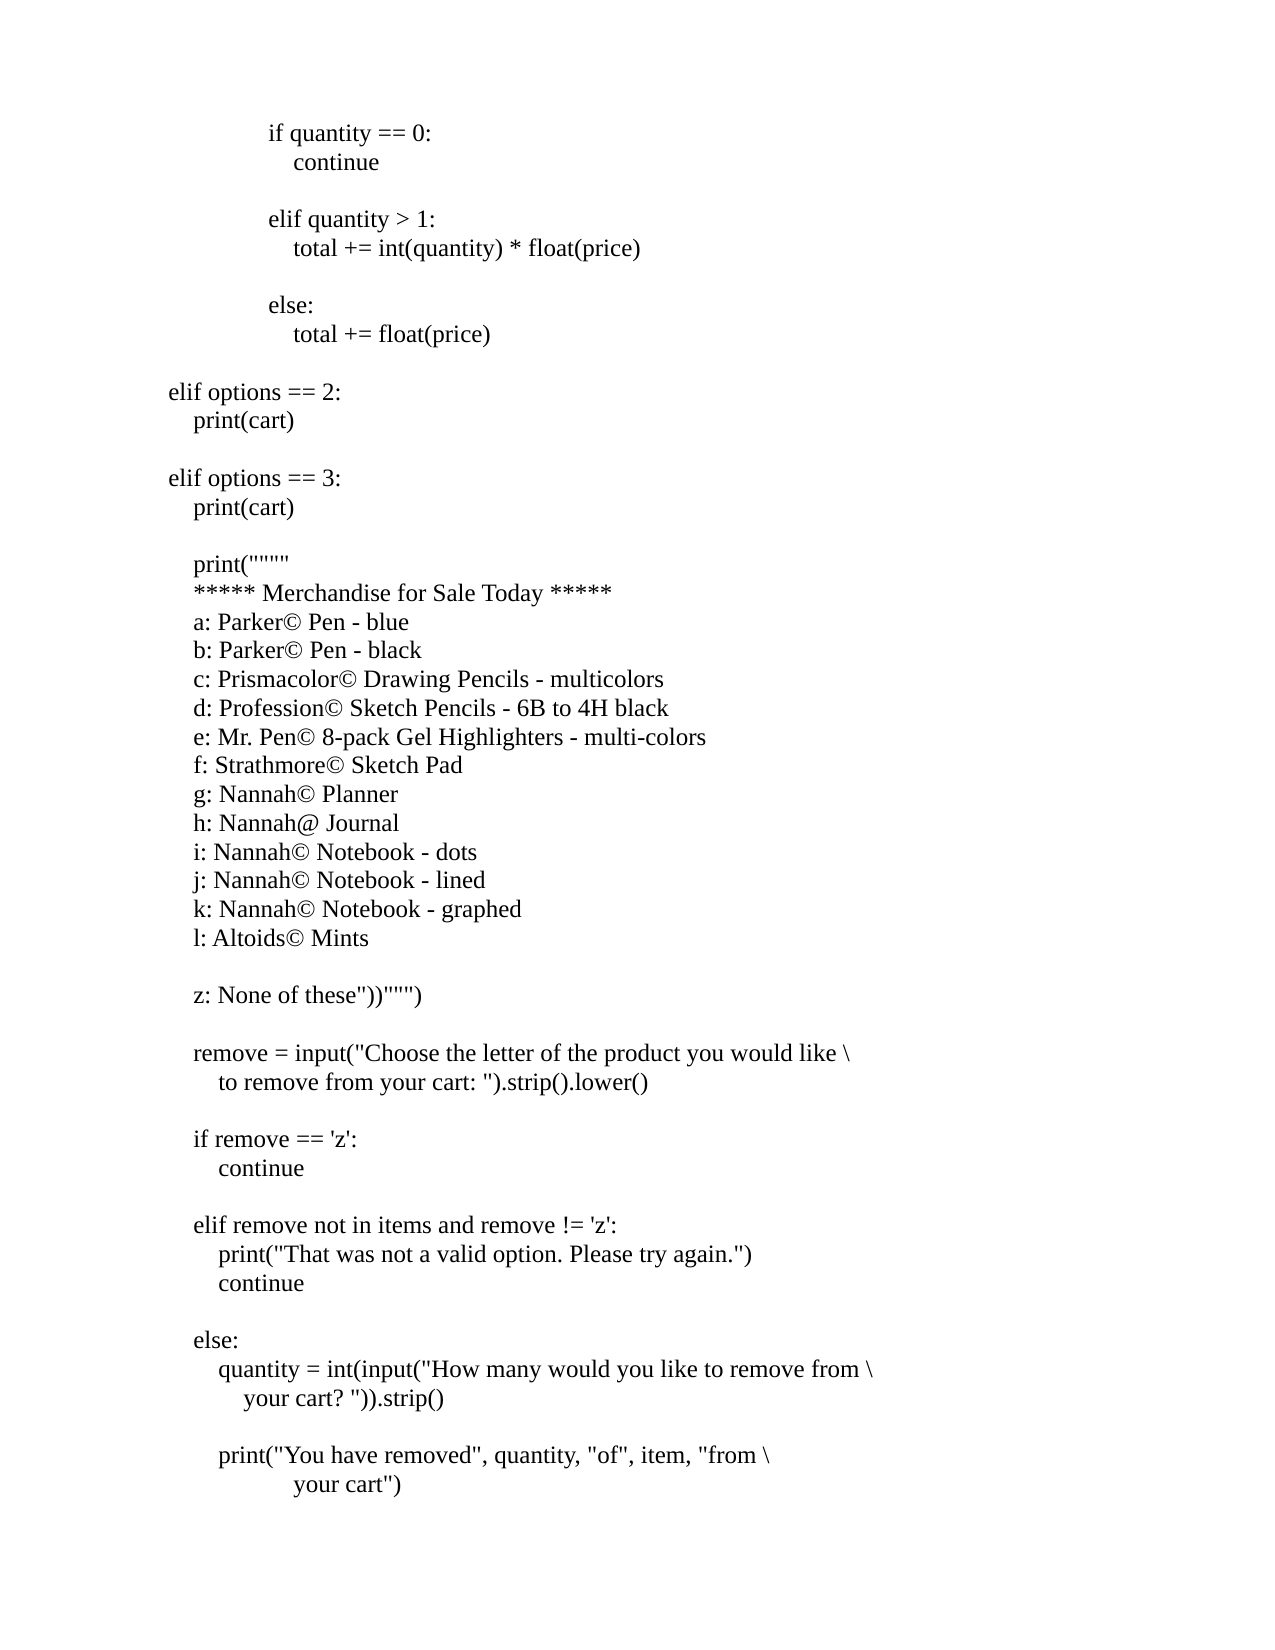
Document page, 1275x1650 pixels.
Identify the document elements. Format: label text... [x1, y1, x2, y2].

text continue [118, 147, 1157, 176]
text total += float(price) [118, 319, 1157, 348]
text print(cart) [118, 406, 1157, 434]
text continue [118, 1153, 1157, 1182]
text b: Parker© Pen - black [118, 636, 1157, 664]
text j: Nannah© Notebook - lined [118, 866, 1157, 894]
text k: Nannah© Notebook - graphed [118, 894, 1157, 923]
text a: Parker© Pen - blue [118, 607, 1157, 636]
text print("That was not a valid option. Please try again.") [118, 1239, 1157, 1268]
text if quantity == 0: [118, 118, 1157, 147]
text h: Nannah@ Journal [118, 808, 1157, 837]
text z: None of these"))""") [118, 981, 1157, 1009]
text else: [118, 1326, 1157, 1354]
text print("You have removed", quantity, "of", item, "from \ [118, 1441, 1157, 1469]
text i: Nannah© Notebook - dots [118, 837, 1157, 866]
text ***** Merchandise for Sale Today ***** [118, 578, 1157, 607]
text elif options == 2: [118, 377, 1157, 406]
text your cart") [118, 1469, 1157, 1498]
text elif options == 3: [118, 463, 1157, 492]
text elif quantity > 1: [118, 204, 1157, 233]
text l: Altoids© Mints [118, 923, 1157, 952]
text if remove == 'z': [118, 1124, 1157, 1153]
text c: Prismacolor© Drawing Pencils - multicolors [118, 664, 1157, 693]
text print(cart) [118, 492, 1157, 521]
text elif remove not in items and remove != 'z': [118, 1211, 1157, 1239]
text to remove from your cart: ").strip().lower() [118, 1067, 1157, 1096]
text continue [118, 1268, 1157, 1297]
text else: [118, 291, 1157, 319]
text d: Profession© Sketch Pencils - 6B to 4H black [118, 693, 1157, 722]
text total += int(quantity) * float(price) [118, 233, 1157, 262]
text remove = input("Choose the letter of the product you would like \ [118, 1038, 1157, 1067]
text your cart? ")).strip() [118, 1383, 1157, 1412]
text g: Nannah© Planner [118, 779, 1157, 808]
text e: Mr. Pen© 8-pack Gel Highlighters - multi-colors [118, 722, 1157, 751]
text f: Strathmore© Sketch Pad [118, 751, 1157, 779]
text quantity = int(input("How many would you like to remove from \ [118, 1354, 1157, 1383]
text print("""" [118, 549, 1157, 578]
